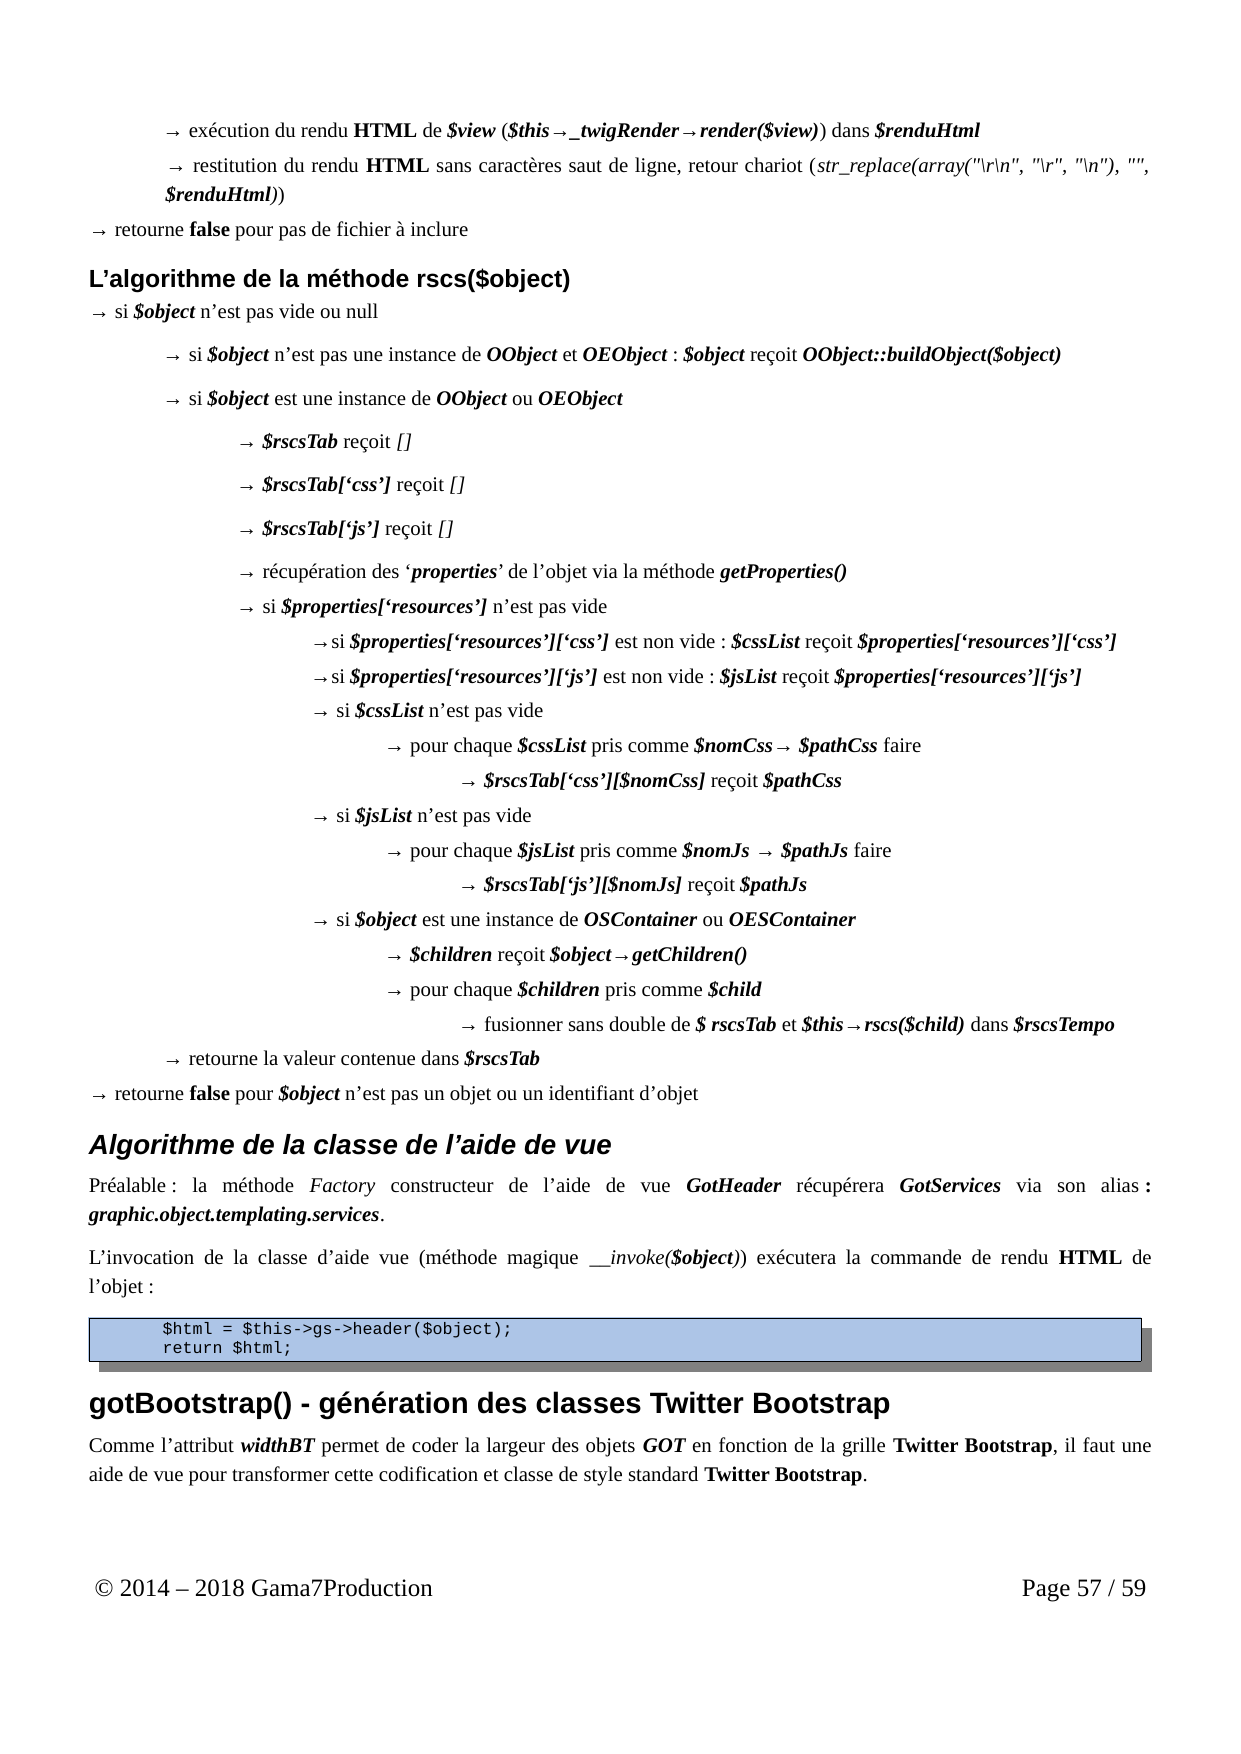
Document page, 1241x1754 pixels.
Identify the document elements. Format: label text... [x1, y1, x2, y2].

text → $children reçoit $object→getChildren() [88, 942, 1152, 966]
text →si $properties[‘resources’][‘js’] est non vide : $jsList reçoit $properties[‘resources’][‘js’] [88, 664, 1152, 688]
text → $rscsTab[‘css’][$nomCss] reçoit $pathCss [88, 768, 1152, 792]
text → retourne la valeur contenue dans $rscsTab [88, 1046, 1152, 1070]
subtitle L’algorithme de la méthode rscs($object) [88, 264, 1152, 292]
text L’invocation de la classe d’aide vue (méthode magique __invoke($object)) exécutera la commande de rendu HTML de l’objet : [88, 1245, 1152, 1298]
text → fusionner sans double de $ rscsTab et $this→rscs($child) dans $rscsTempo [88, 1012, 1152, 1036]
text → si $object n’est pas vide ou null [88, 299, 1152, 323]
text → si $cssList n’est pas vide [88, 698, 1152, 722]
text → $rscsTab[‘js’] reçoit [] [88, 516, 1152, 540]
text → si $jsList n’est pas vide [88, 803, 1152, 827]
text Préalable : la méthode Factory constructeur de l’aide de vue GotHeader récupérera GotServices via son alias : graphic.object.templating.services. [88, 1173, 1152, 1226]
text → retourne false pour pas de fichier à inclure [88, 217, 1152, 241]
text → pour chaque $cssList pris comme $nomCss→ $pathCss faire [88, 733, 1152, 757]
text →si $properties[‘resources’][‘css’] est non vide : $cssList reçoit $properties[‘resources’][‘css’] [88, 629, 1152, 653]
text → si $properties[‘resources’] n’est pas vide [88, 594, 1152, 618]
text $html = $this->gs->header($object); [90, 1319, 1141, 1336]
text → exécution du rendu HTML de $view ($this→_twigRender→render($view)) dans $renduHtml [88, 118, 1152, 142]
text → si $object est une instance de OSContainer ou OESContainer [88, 907, 1152, 931]
text Comme l’attribut widthBT permet de coder la largeur des objets GOT en fonction de la grille Twitter Bootstrap, il faut une aide de vue pour transformer cette codification et classe de style standard Twitter Bootstrap. [88, 1433, 1152, 1486]
text → si $object n’est pas une instance de OObject et OEObject : $object reçoit OObject::buildObject($object) [88, 342, 1152, 366]
text return $html; [90, 1336, 1141, 1361]
text → si $object est une instance de OObject ou OEObject [88, 386, 1152, 409]
subtitle Algorithme de la classe de l’aide de vue [88, 1128, 1152, 1160]
text → retourne false pour $object n’est pas un objet ou un identifiant d’objet [88, 1081, 1152, 1105]
text → pour chaque $jsList pris comme $nomJs → $pathJs faire [88, 838, 1152, 862]
text → $rscsTab[‘js’][$nomJs] reçoit $pathJs [88, 872, 1152, 896]
subtitle gotBootstrap() - génération des classes Twitter Bootstrap [88, 1386, 1152, 1420]
text → $rscsTab reçoit [] [88, 429, 1152, 453]
text → récupération des ‘properties’ de l’objet via la méthode getProperties() [88, 559, 1152, 583]
text → pour chaque $children pris comme $child [88, 977, 1152, 1001]
text → $rscsTab[‘css’] reçoit [] [88, 472, 1152, 496]
text → restitution du rendu HTML sans caractères saut de ligne, retour chariot (str_replace(array("\r\n", "\r", "\n"), "", $renduHtml)) [165, 153, 1152, 206]
